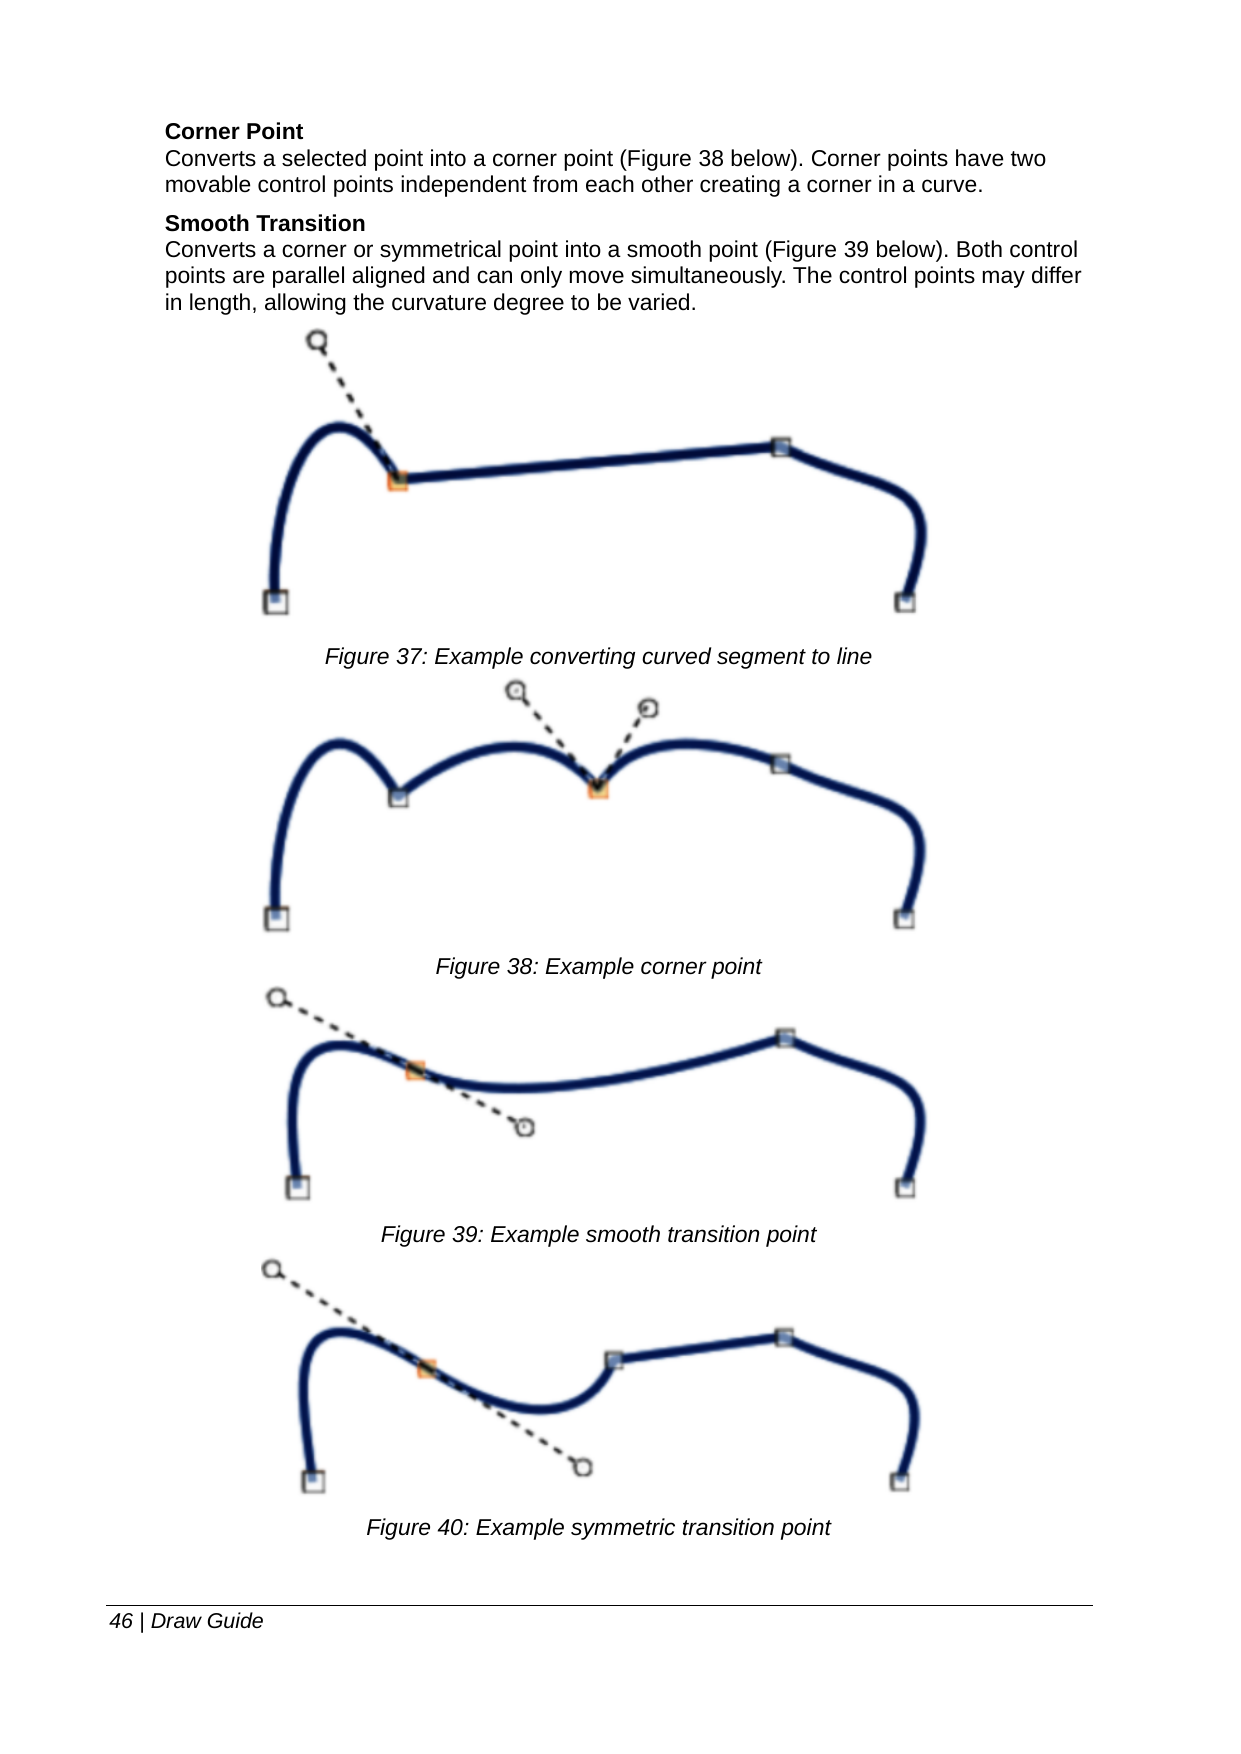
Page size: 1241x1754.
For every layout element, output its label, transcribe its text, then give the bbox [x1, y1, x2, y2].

text Converts a corner or symmetrical point into a smooth point (Figure 39 below). Both control points are parallel aligned and can only move simultaneously. The control points may differ in length, allowing the curvature degree to be varied. [164, 236, 1093, 315]
text Figure 40: Example symmetric transition point [261, 1514, 938, 1541]
picture [259, 327, 940, 637]
picture [261, 1253, 938, 1508]
text Figure 38: Example corner point [261, 953, 938, 979]
text Figure 39: Example smooth transition point [261, 1221, 938, 1247]
picture [261, 675, 938, 947]
text Figure 37: Example converting curved segment to line [260, 643, 939, 669]
text Smooth Transition [164, 210, 1093, 236]
text Corner Point [164, 118, 1093, 144]
text Converts a selected point into a corner point (Figure 38 below). Corner points have two movable control points independent from each other creating a corner in a curve. [164, 144, 1093, 197]
picture [261, 985, 938, 1215]
